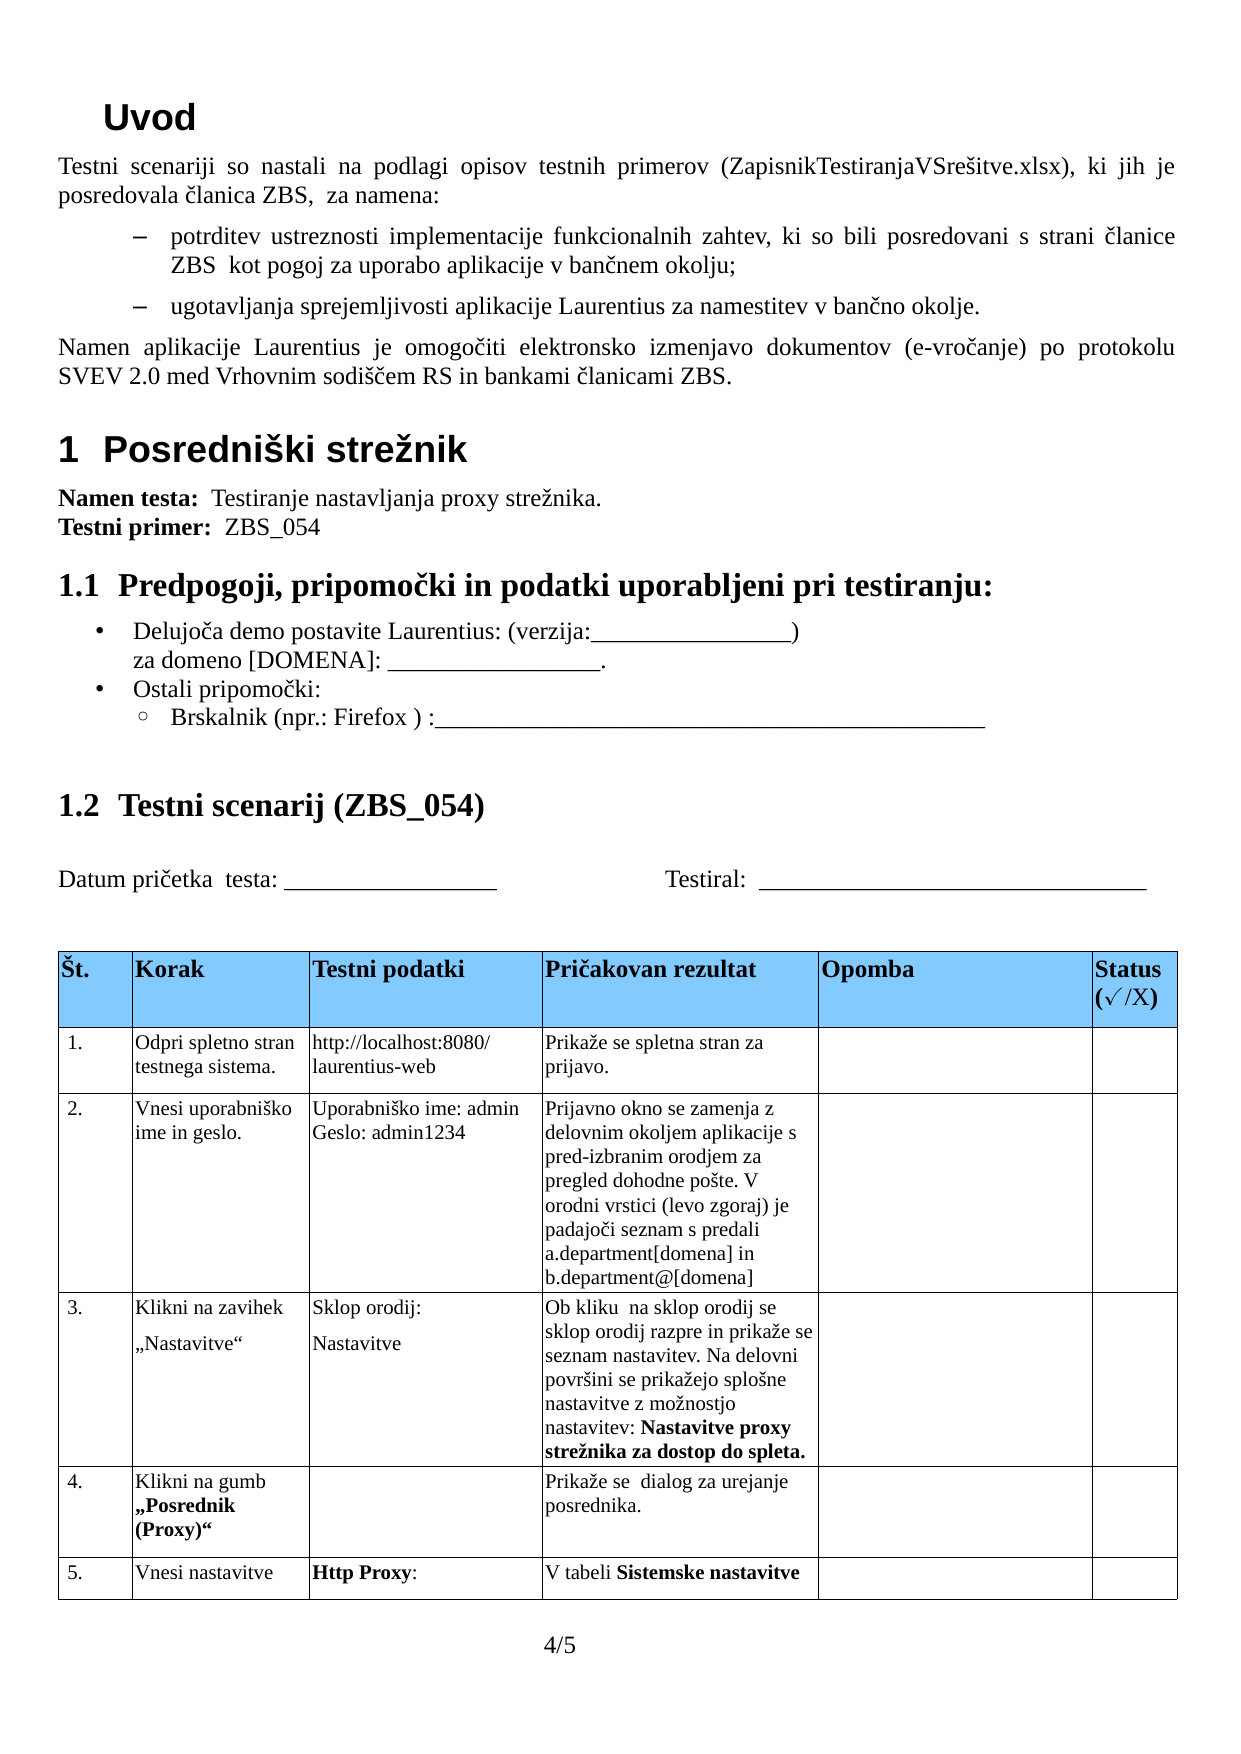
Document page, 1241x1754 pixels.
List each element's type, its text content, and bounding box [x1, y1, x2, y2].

table_header Št. [59, 952, 132, 1027]
subtitle Predpogoji, pripomočki in podatki uporabljeni pri testiranju: [58, 565, 1177, 604]
subtitle Posredniški strežnik [58, 427, 1177, 470]
table_cell Sklop orodij: Nastavitve [310, 1293, 542, 1466]
table_cell [1093, 1293, 1177, 1466]
text Testni scenariji so nastali na podlagi opisov testnih primerov (ZapisnikTestiranjaVSrešitve.xlsx), ki jih je posredovala članica ZBS, za namena: [58, 151, 1177, 208]
table_cell [819, 1293, 1092, 1466]
list Delujoča demo postavite Laurentius: (verzija:________________) za domeno [DOMENA]: _________________. [95, 616, 1177, 674]
table_header Pričakovan rezultat [543, 952, 818, 1027]
subtitle Uvod [58, 95, 1177, 138]
table_cell Vnesi uporabniško ime in geslo. [133, 1094, 309, 1292]
text Testni primer: ZBS_054 [58, 512, 1177, 540]
table_cell [819, 1467, 1092, 1557]
table_header Opomba [819, 952, 1092, 1027]
table_cell [1093, 1558, 1177, 1599]
table_cell [59, 1094, 132, 1292]
table_cell V tabeli Sistemske nastavitve [543, 1558, 818, 1599]
table_cell [819, 1558, 1092, 1599]
table_cell Http Proxy: [310, 1558, 542, 1599]
list Ostali pripomočki: [95, 674, 1177, 702]
table_cell [59, 1558, 132, 1599]
table_cell http://localhost:8080/laurentius-web [310, 1028, 542, 1093]
table_cell [819, 1094, 1092, 1292]
table_cell [1093, 1467, 1177, 1557]
table_header Korak [133, 952, 309, 1027]
table_cell Prijavno okno se zamenja z delovnim okoljem aplikacije s pred-izbranim orodjem za pregled dohodne pošte. V orodni vrstici (levo zgoraj) je padajoči seznam s predali a.department[domena] in b.department@[domena] [543, 1094, 818, 1292]
table_cell Klikni na zavihek „Nastavitve“ [133, 1293, 309, 1466]
text Namen testa: Testiranje nastavljanja proxy strežnika. [58, 483, 1177, 512]
text Namen aplikacije Laurentius je omogočiti elektronsko izmenjavo dokumentov (e-vročanje) po protokolu SVEV 2.0 med Vrhovnim sodiščem RS in bankami članicami ZBS. [58, 332, 1177, 390]
list potrditev ustreznosti implementacije funkcionalnih zahtev, ki so bili posredovani s strani članice ZBS kot pogoj za uporabo aplikacije v bančnem okolju; [133, 221, 1177, 278]
subtitle Testni scenarij (ZBS_054) [58, 785, 1177, 823]
list ugotavljanja sprejemljivosti aplikacije Laurentius za namestitev v bančno okolje. [133, 291, 1177, 320]
list Brskalnik (npr.: Firefox ) :____________________________________________ [133, 702, 1177, 731]
table_cell Uporabniško ime: admin Geslo: admin1234 [310, 1094, 542, 1292]
table_cell Vnesi nastavitve [133, 1558, 309, 1599]
table_cell Prikaže se spletna stran za prijavo. [543, 1028, 818, 1093]
text Datum pričetka testa: _________________ Testiral: _______________________________ [58, 864, 1177, 893]
table_header Status (✓/X) [1093, 952, 1177, 1027]
table_cell Ob kliku na sklop orodij se sklop orodij razpre in prikaže se seznam nastavitev. Na delovni površini se prikažejo splošne nastavitve z možnostjo nastavitev: Nastavitve proxy strežnika za dostop do spleta. [543, 1293, 818, 1466]
table_cell [1093, 1094, 1177, 1292]
table_header Testni podatki [310, 952, 542, 1027]
table_cell [819, 1028, 1092, 1093]
table_cell [59, 1293, 132, 1466]
table_cell [310, 1467, 542, 1557]
table_cell Klikni na gumb „Posrednik (Proxy)“ [133, 1467, 309, 1557]
table_cell [59, 1467, 132, 1557]
table_cell Odpri spletno stran testnega sistema. [133, 1028, 309, 1093]
table_cell [1093, 1028, 1177, 1093]
table_cell Prikaže se dialog za urejanje posrednika. [543, 1467, 818, 1557]
table_cell [59, 1028, 132, 1093]
